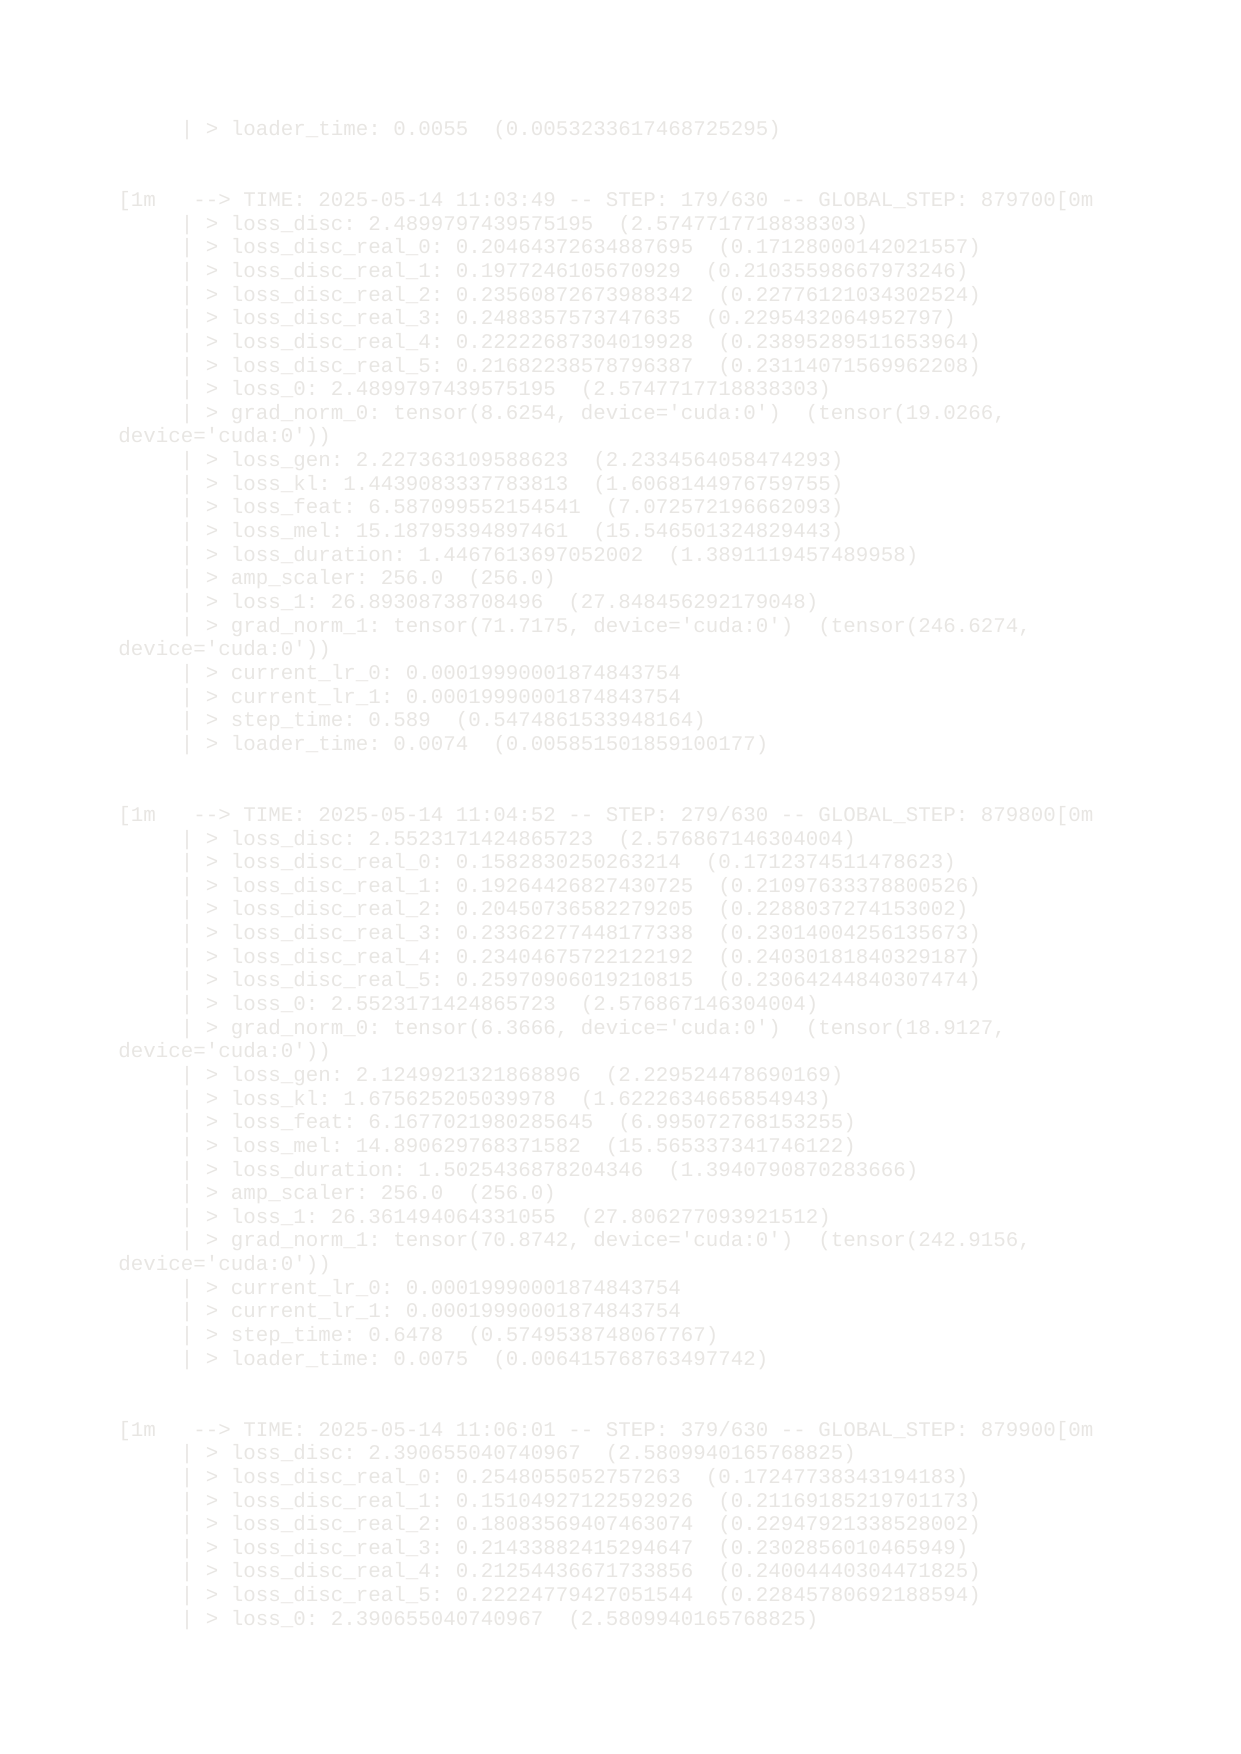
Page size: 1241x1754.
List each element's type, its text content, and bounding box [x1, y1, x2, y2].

text | > loss_disc: 2.5523171424865723 (2.576867146304004) [118, 827, 1122, 851]
text | > loss_disc_real_5: 0.25970906019210815 (0.23064244840307474) [118, 969, 1122, 993]
text | > loss_1: 26.89308738708496 (27.848456292179048) [118, 591, 1122, 615]
text [1m --> TIME: 2025-05-14 11:06:01 -- STEP: 379/630 -- GLOBAL_STEP: 879900[0m [118, 1419, 1122, 1442]
text | > loss_disc_real_3: 0.23362277448177338 (0.23014004256135673) [118, 922, 1122, 946]
text | > current_lr_1: 0.00019990001874843754 [118, 686, 1122, 709]
text | > current_lr_0: 0.00019990001874843754 [118, 1277, 1122, 1300]
text | > loss_0: 2.4899797439575195 (2.5747717718838303) [118, 378, 1122, 402]
text | > loss_duration: 1.4467613697052002 (1.3891119457489958) [118, 544, 1122, 567]
text | > loader_time: 0.0074 (0.005851501859100177) [118, 733, 1122, 757]
text [1m --> TIME: 2025-05-14 11:04:52 -- STEP: 279/630 -- GLOBAL_STEP: 879800[0m [118, 804, 1122, 827]
text | > loss_duration: 1.5025436878204346 (1.3940790870283666) [118, 1158, 1122, 1182]
text | > loss_disc_real_2: 0.18083569407463074 (0.22947921338528002) [118, 1513, 1122, 1537]
text | > step_time: 0.6478 (0.5749538748067767) [118, 1324, 1122, 1348]
text | > loss_disc_real_2: 0.23560872673988342 (0.22776121034302524) [118, 284, 1122, 307]
text | > loss_gen: 2.227363109588623 (2.2334564058474293) [118, 449, 1122, 473]
text | > loss_0: 2.390655040740967 (2.5809940165768825) [118, 1608, 1122, 1631]
text | > loss_disc_real_5: 0.22224779427051544 (0.22845780692188594) [118, 1584, 1122, 1608]
text | > loss_mel: 14.890629768371582 (15.565337341746122) [118, 1135, 1122, 1158]
text | > step_time: 0.589 (0.5474861533948164) [118, 709, 1122, 733]
text | > grad_norm_1: tensor(70.8742, device='cuda:0') (tensor(242.9156, device='cuda:0')) [118, 1229, 1122, 1277]
text | > loss_disc_real_4: 0.21254436671733856 (0.24004440304471825) [118, 1561, 1122, 1584]
text | > loss_disc_real_2: 0.20450736582279205 (0.2288037274153002) [118, 898, 1122, 922]
text | > loss_kl: 1.4439083337783813 (1.6068144976759755) [118, 473, 1122, 496]
text | > loss_disc_real_0: 0.20464372634887695 (0.17128000142021557) [118, 236, 1122, 260]
text | > amp_scaler: 256.0 (256.0) [118, 567, 1122, 591]
text [1m --> TIME: 2025-05-14 11:03:49 -- STEP: 179/630 -- GLOBAL_STEP: 879700[0m [118, 189, 1122, 213]
text | > amp_scaler: 256.0 (256.0) [118, 1182, 1122, 1206]
text | > grad_norm_1: tensor(71.7175, device='cuda:0') (tensor(246.6274, device='cuda:0')) [118, 615, 1122, 662]
text | > loss_mel: 15.18795394897461 (15.546501324829443) [118, 520, 1122, 544]
text | > loss_disc_real_3: 0.21433882415294647 (0.2302856010465949) [118, 1537, 1122, 1561]
text | > loss_0: 2.5523171424865723 (2.576867146304004) [118, 993, 1122, 1017]
text | > loss_1: 26.361494064331055 (27.806277093921512) [118, 1206, 1122, 1229]
text | > loss_disc_real_1: 0.1977246105670929 (0.21035598667973246) [118, 260, 1122, 284]
text | > grad_norm_0: tensor(8.6254, device='cuda:0') (tensor(19.0266, device='cuda:0')) [118, 402, 1122, 449]
text | > loss_feat: 6.587099552154541 (7.072572196662093) [118, 496, 1122, 520]
text | > loss_disc_real_0: 0.1582830250263214 (0.1712374511478623) [118, 851, 1122, 875]
text | > loss_disc_real_1: 0.19264426827430725 (0.21097633378800526) [118, 875, 1122, 898]
text | > loss_disc_real_0: 0.2548055052757263 (0.17247738343194183) [118, 1466, 1122, 1489]
text | > loss_disc: 2.4899797439575195 (2.5747717718838303) [118, 213, 1122, 236]
text | > loader_time: 0.0075 (0.006415768763497742) [118, 1348, 1122, 1371]
text | > current_lr_0: 0.00019990001874843754 [118, 662, 1122, 686]
text | > loss_kl: 1.675625205039978 (1.6222634665854943) [118, 1088, 1122, 1111]
text | > loader_time: 0.0055 (0.0053233617468725295) [118, 118, 1122, 142]
text | > loss_disc_real_4: 0.23404675722122192 (0.24030181840329187) [118, 946, 1122, 969]
text | > grad_norm_0: tensor(6.3666, device='cuda:0') (tensor(18.9127, device='cuda:0')) [118, 1017, 1122, 1064]
text | > loss_disc_real_4: 0.22222687304019928 (0.23895289511653964) [118, 331, 1122, 354]
text | > loss_disc_real_5: 0.21682238578796387 (0.23114071569962208) [118, 354, 1122, 378]
text | > loss_feat: 6.1677021980285645 (6.995072768153255) [118, 1111, 1122, 1135]
text | > loss_disc_real_1: 0.15104927122592926 (0.21169185219701173) [118, 1489, 1122, 1513]
text | > loss_disc: 2.390655040740967 (2.5809940165768825) [118, 1442, 1122, 1466]
text | > loss_gen: 2.1249921321868896 (2.229524478690169) [118, 1064, 1122, 1088]
text | > current_lr_1: 0.00019990001874843754 [118, 1300, 1122, 1324]
text | > loss_disc_real_3: 0.2488357573747635 (0.2295432064952797) [118, 307, 1122, 331]
